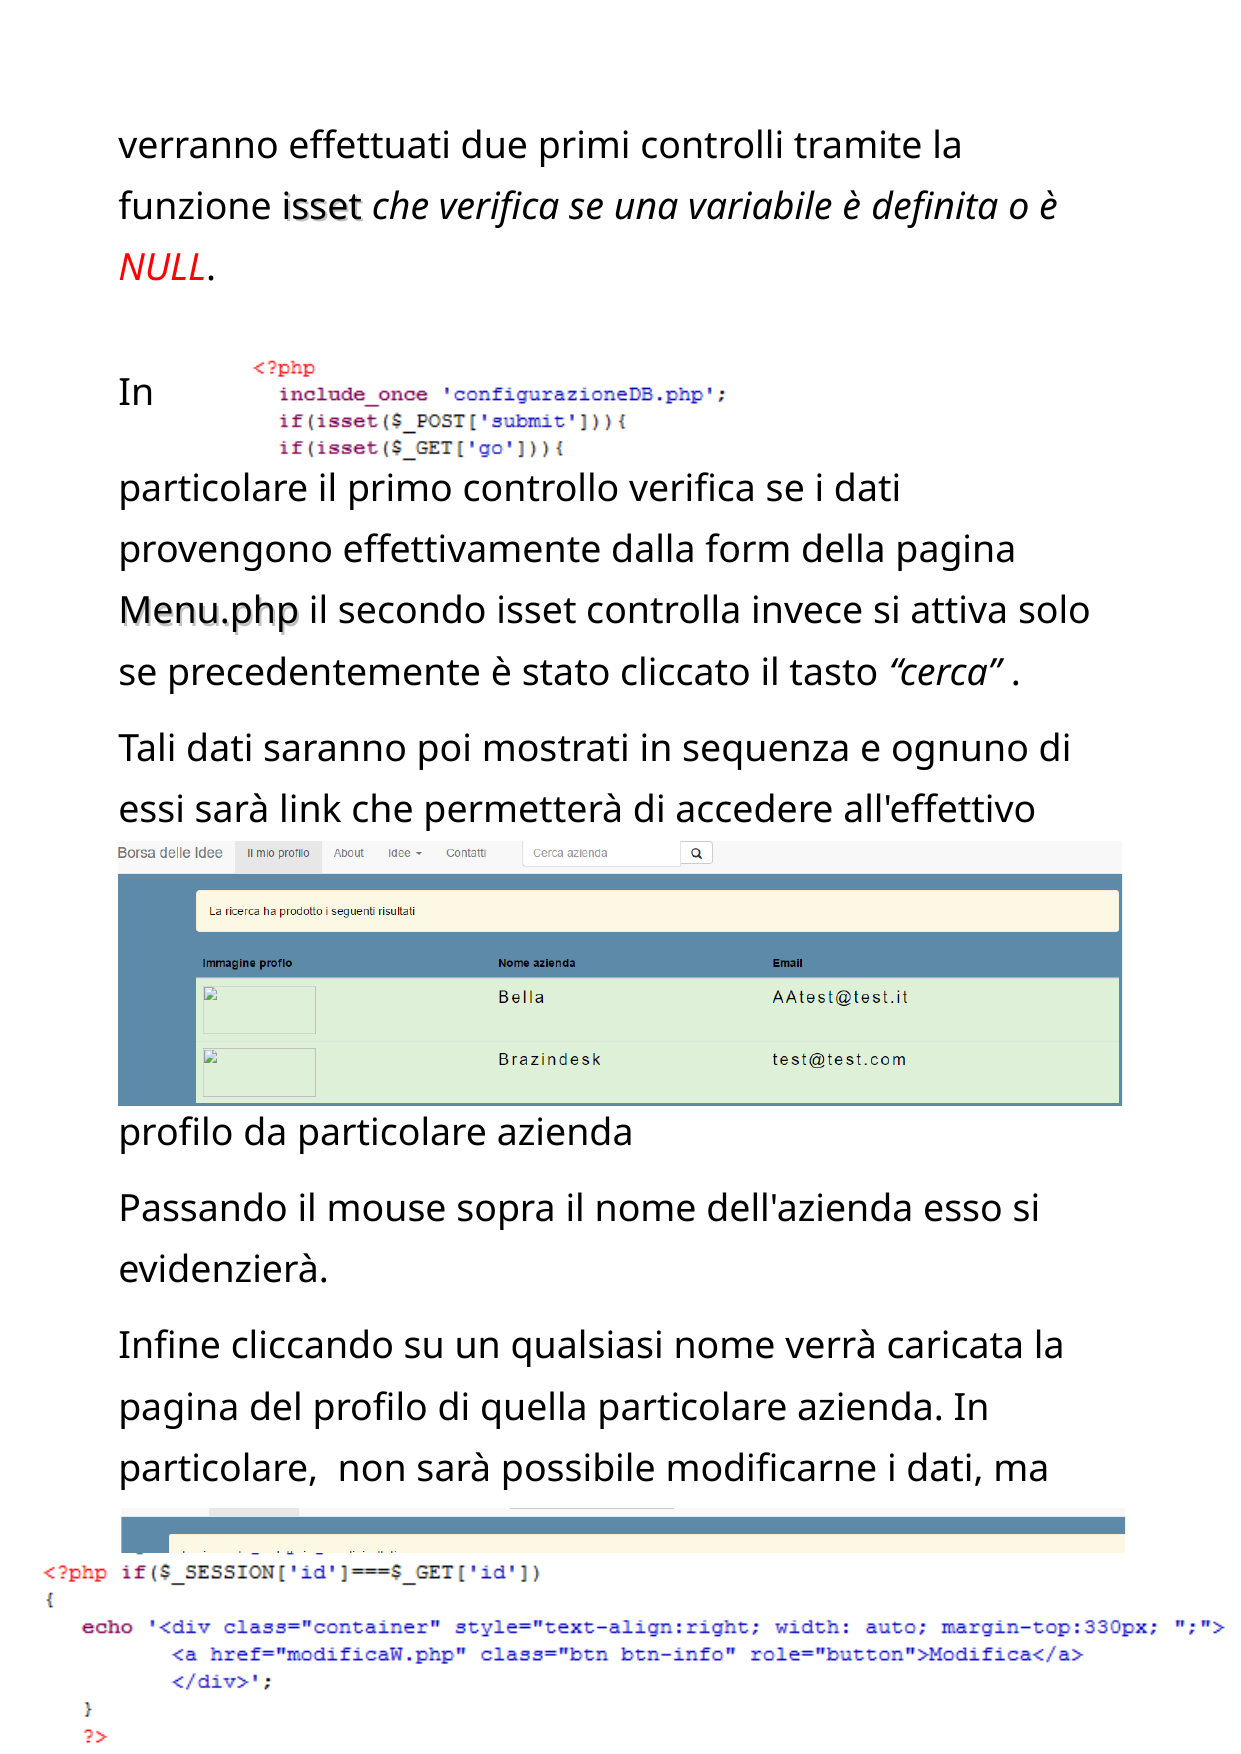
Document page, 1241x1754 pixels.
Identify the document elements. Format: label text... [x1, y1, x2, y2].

text Tali dati saranno poi mostrati in sequenza e ognuno di essi sarà link che permetterà di accedere all'effettivo [118, 721, 1122, 841]
text verranno effettuati due primi controlli tramite la funzione isset che verifica se una variabile è definita o è NULL. [118, 118, 1122, 292]
text In particolare il primo controllo verifica se i dati provengono effettivamente dalla form della pagina Menu.php il secondo isset controlla invece si attiva solo se precedentemente è stato cliccato il tasto “cerca” . [118, 366, 1122, 696]
text Passando il mouse sopra il nome dell'azienda esso si evidenzierà. [118, 1182, 1122, 1294]
text Infine cliccando su un qualsiasi nome verrà caricata la pagina del profilo di quella particolare azienda. In particolare, non sarà possibile modificarne i dati, ma [118, 1319, 1122, 1492]
text profilo da particolare azienda [118, 1106, 1122, 1157]
